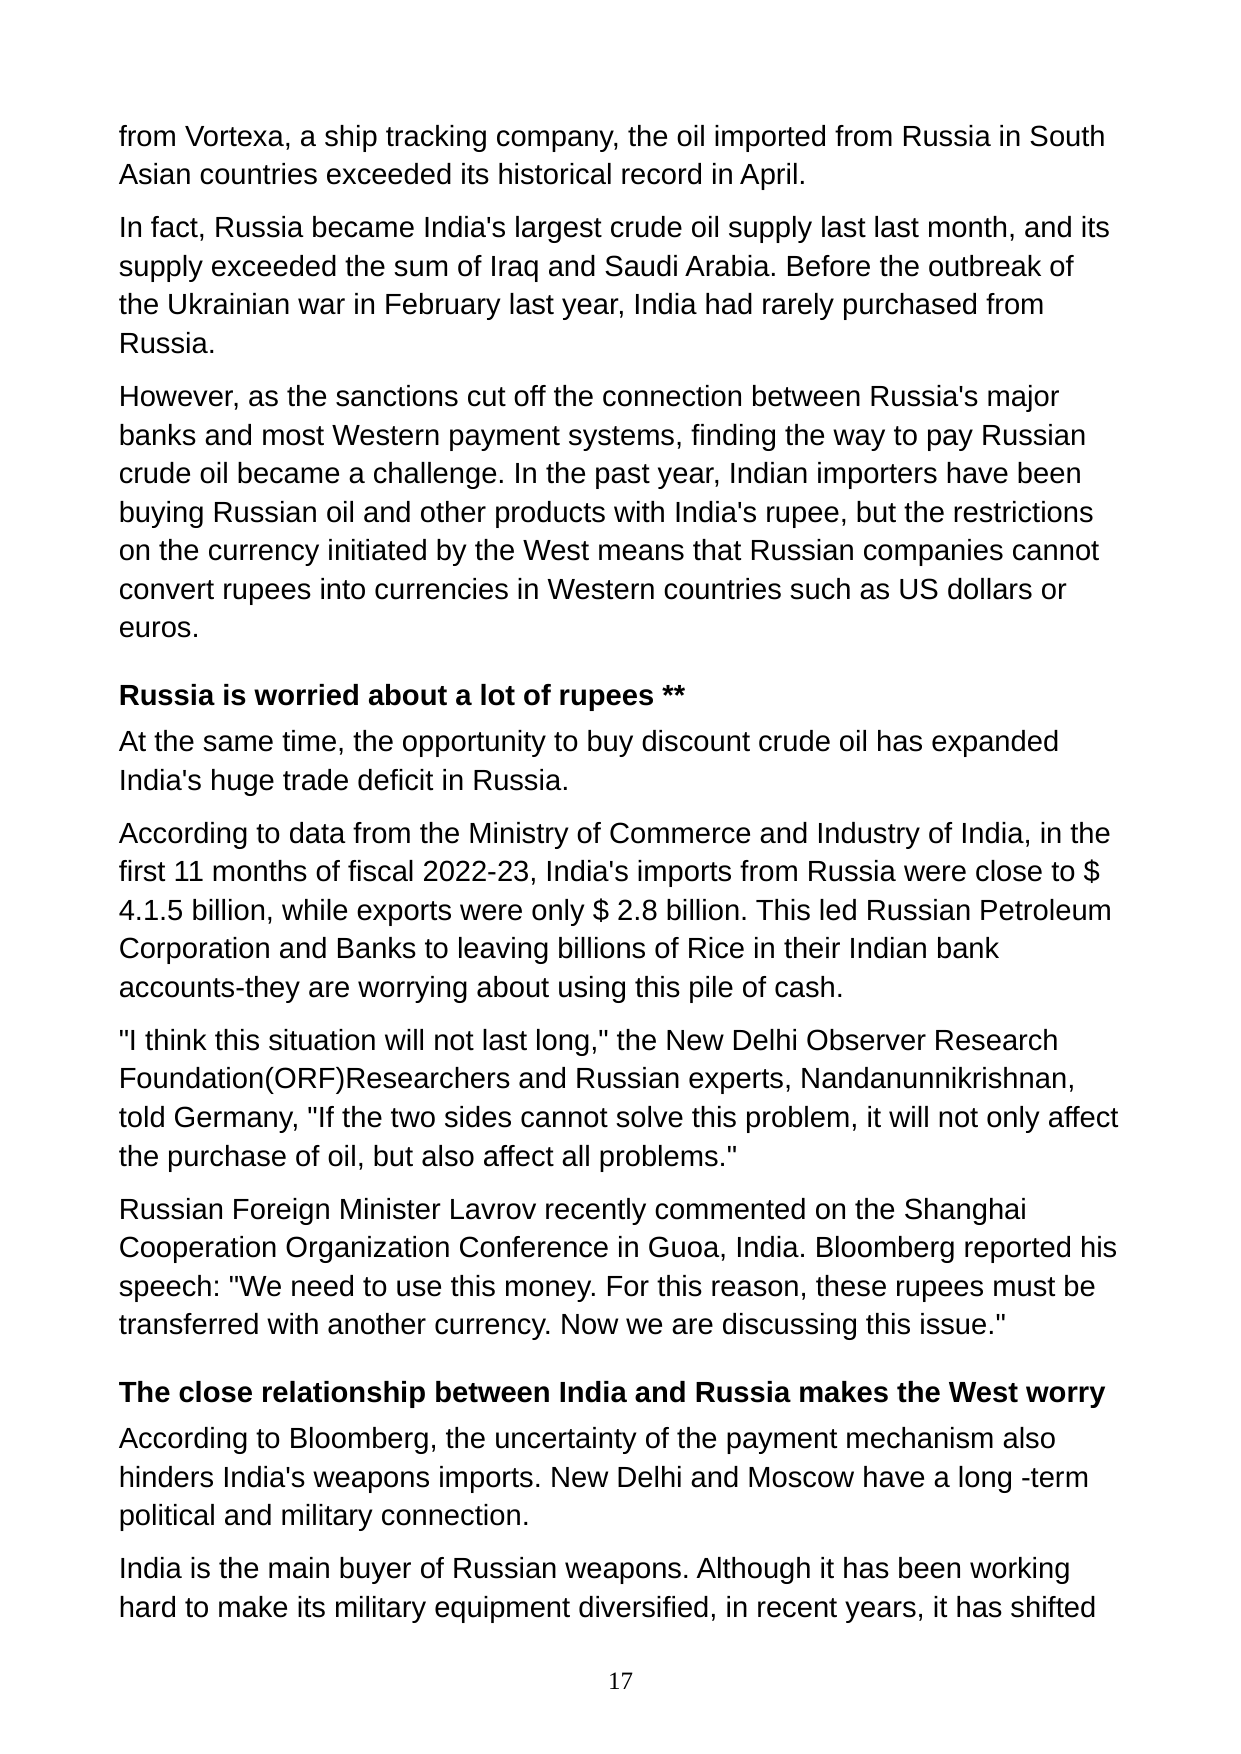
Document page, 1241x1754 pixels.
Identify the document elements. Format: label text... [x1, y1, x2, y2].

text At the same time, the opportunity to buy discount crude oil has expanded India's huge trade deficit in Russia. [118, 724, 1122, 796]
text However, as the sanctions cut off the connection between Russia's major banks and most Western payment systems, finding the way to pay Russian crude oil became a challenge. In the past year, Indian importers have been buying Russian oil and other products with India's rupee, but the restrictions on the currency initiated by the West means that Russian companies cannot convert rupees into currencies in Western countries such as US dollars or euros. [118, 379, 1122, 644]
text "I think this situation will not last long," the New Delhi Observer Research Foundation(ORF)Researchers and Russian experts, Nandanunnikrishnan, told Germany, "If the two sides cannot solve this problem, it will not only affect the purchase of oil, but also affect all problems." [118, 1023, 1122, 1172]
text India is the main buyer of Russian weapons. Although it has been working hard to make its military equipment diversified, in recent years, it has shifted [118, 1551, 1122, 1623]
subtitle The close relationship between India and Russia makes the West worry [118, 1375, 1122, 1408]
text According to Bloomberg, the uncertainty of the payment mechanism also hinders India's weapons imports. New Delhi and Moscow have a long -term political and military connection. [118, 1421, 1122, 1532]
text According to data from the Ministry of Commerce and Industry of India, in the first 11 months of fiscal 2022-23, India's imports from Russia were close to $ 4.1.5 billion, while exports were only $ 2.8 billion. This led Russian Petroleum Corporation and Banks to leaving billions of Rice in their Indian bank accounts-they are worrying about using this pile of cash. [118, 816, 1122, 1003]
subtitle Russia is worried about a lot of rupees ** [118, 678, 1122, 711]
text from Vortexa, a ship tracking company, the oil imported from Russia in South Asian countries exceeded its historical record in April. [118, 118, 1122, 191]
text In fact, Russia became India's largest crude oil supply last last month, and its supply exceeded the sum of Iraq and Saudi Arabia. Before the outbreak of the Ukrainian war in February last year, India had rarely purchased from Russia. [118, 210, 1122, 359]
text Russian Foreign Minister Lavrov recently commented on the Shanghai Cooperation Organization Conference in Guoa, India. Bloomberg reported his speech: "We need to use this money. For this reason, these rupees must be transferred with another currency. Now we are discussing this issue." [118, 1192, 1122, 1341]
